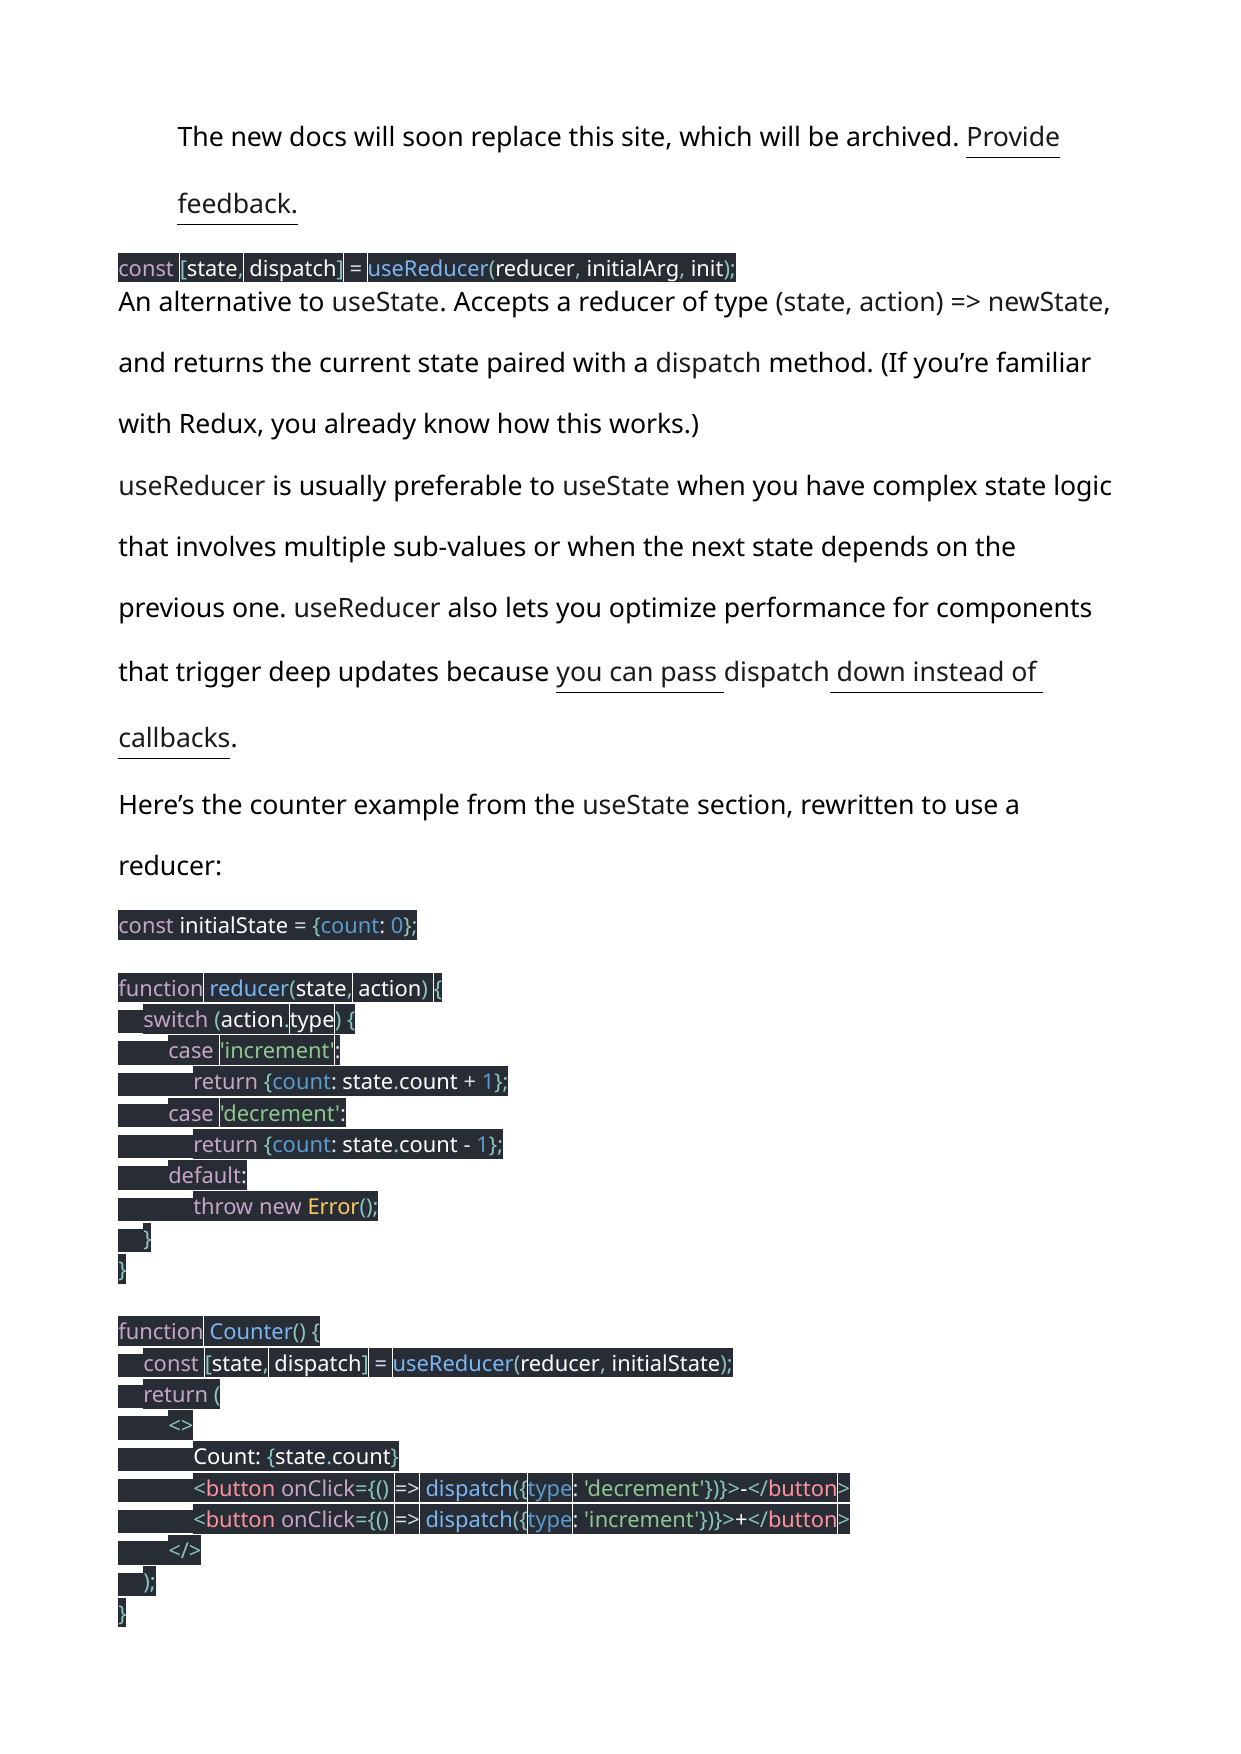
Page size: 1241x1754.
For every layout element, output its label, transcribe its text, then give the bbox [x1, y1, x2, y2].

text const [state, dispatch] = useReducer(reducer, initialState); [118, 1346, 1122, 1377]
text const initialState = {count: 0}; [118, 909, 1122, 940]
text return ( [118, 1377, 1122, 1409]
text <button onClick={() => dispatch({type: 'decrement'})}>-</button> [118, 1471, 1122, 1502]
text return {count: state.count + 1}; [118, 1065, 1122, 1096]
text <> [118, 1409, 1122, 1440]
text ); [118, 1565, 1122, 1596]
text case 'increment': [118, 1034, 1122, 1065]
text } [118, 1596, 1122, 1627]
text Count: {state.count} [118, 1440, 1122, 1471]
text const [state, dispatch] = useReducer(reducer, initialArg, init); [118, 251, 1122, 282]
text An alternative to useState. Accepts a reducer of type (state, action) => newState, and returns the current state paired with a dispatch method. (If you’re familiar with Redux, you already know how this works.) [118, 282, 1122, 441]
text return {count: state.count - 1}; [118, 1127, 1122, 1159]
text function Counter() { [118, 1315, 1122, 1346]
text Here’s the counter example from the useState section, rewritten to use a reducer: [118, 786, 1122, 883]
text } [118, 1221, 1122, 1252]
text </> [118, 1534, 1122, 1565]
text function reducer(state, action) { [118, 971, 1122, 1002]
text The new docs will soon replace this site, which will be archived. Provide feedback. [177, 118, 1063, 224]
text default: [118, 1159, 1122, 1190]
text throw new Error(); [118, 1190, 1122, 1221]
text case 'decrement': [118, 1096, 1122, 1127]
text <button onClick={() => dispatch({type: 'increment'})}>+</button> [118, 1502, 1122, 1534]
text switch (action.type) { [118, 1002, 1122, 1034]
text } [118, 1252, 1122, 1284]
text useReducer is usually preferable to useState when you have complex state logic that involves multiple sub-values or when the next state depends on the previous one. useReducer also lets you optimize performance for components that trigger deep updates because you can pass dispatch down instead of callbacks. [118, 467, 1122, 758]
